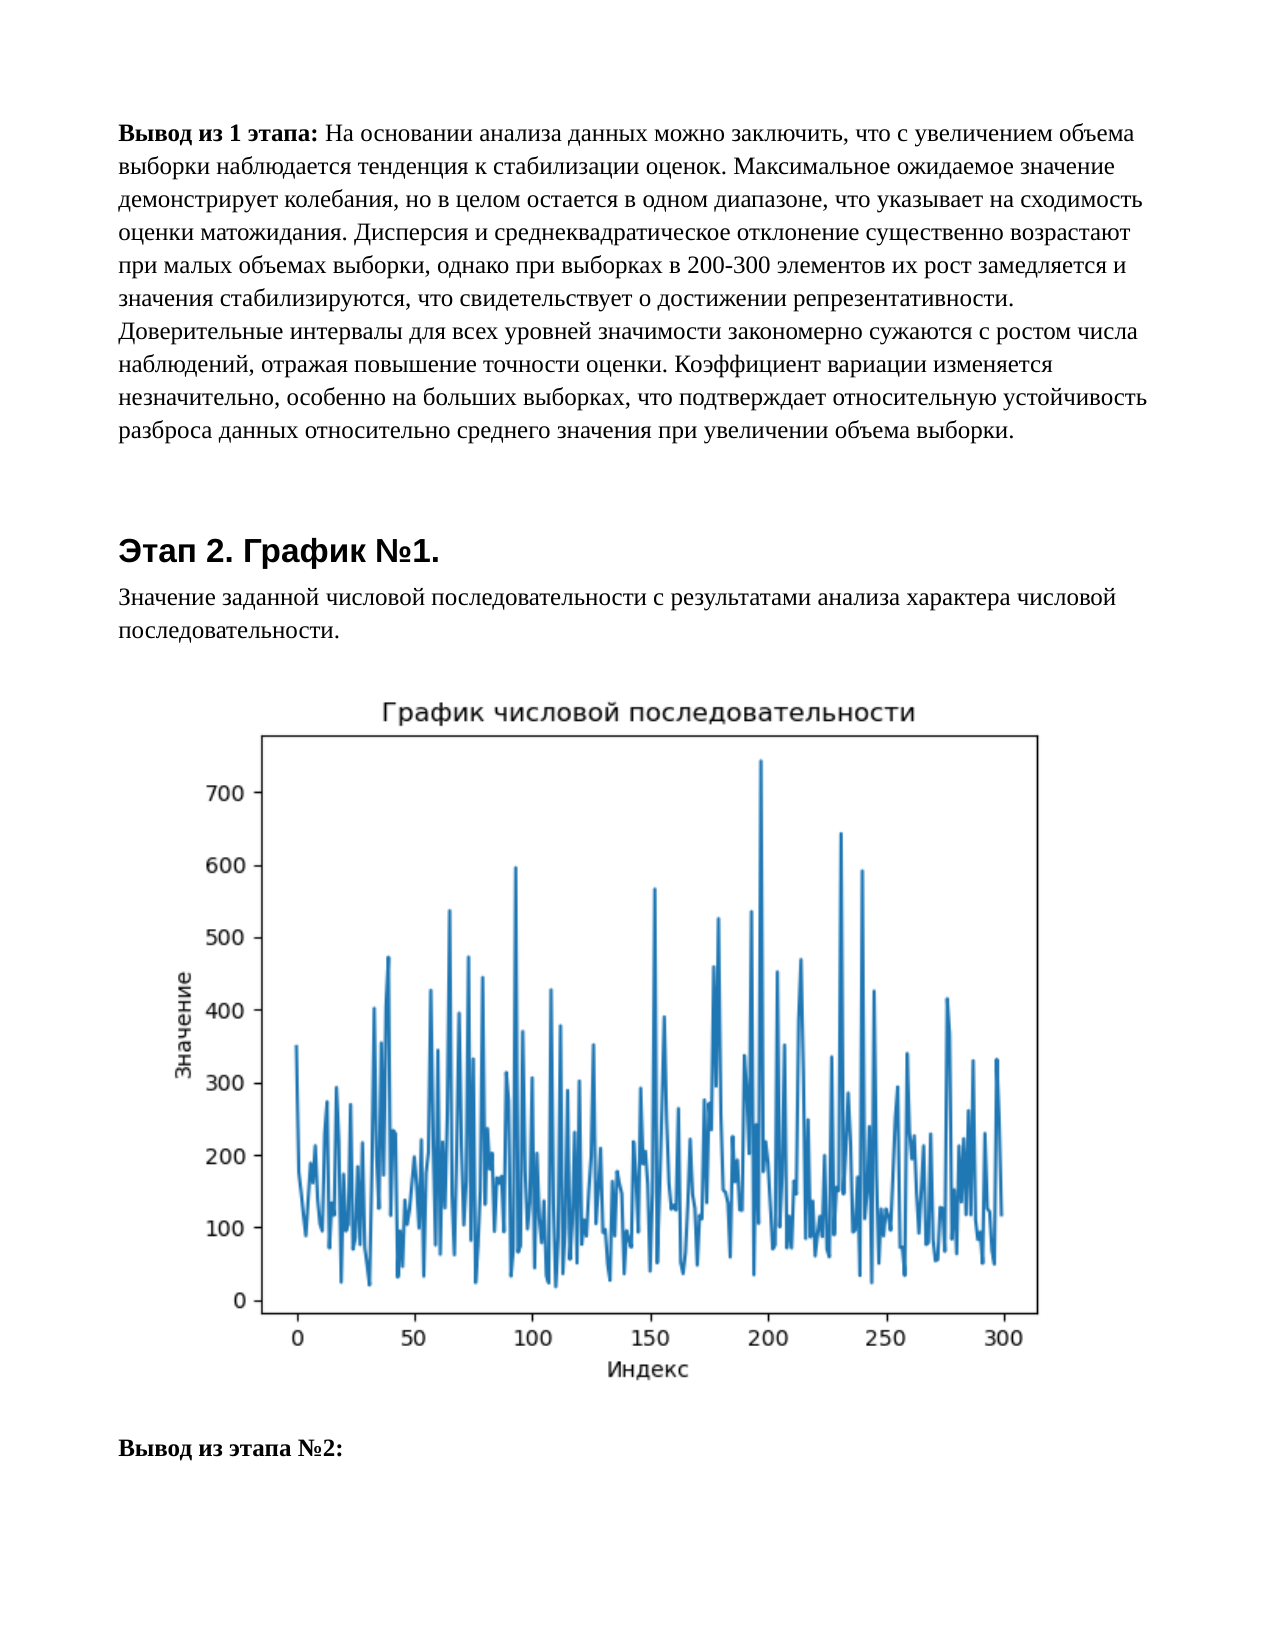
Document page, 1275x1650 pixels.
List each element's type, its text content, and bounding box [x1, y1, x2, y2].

text Вывод из 1 этапа: На основании анализа данных можно заключить, что с увеличением объема выборки наблюдается тенденция к стабилизации оценок. Максимальное ожидаемое значение демонстрирует колебания, но в целом остается в одном диапазоне, что указывает на сходимость оценки матожидания. Дисперсия и среднеквадратическое отклонение существенно возрастают при малых объемах выборки, однако при выборках в 200-300 элементов их рост замедляется и значения стабилизируются, что свидетельствует о достижении репрезентативности. Доверительные интервалы для всех уровней значимости закономерно сужаются с ростом числа наблюдений, отражая повышение точности оценки. Коэффициент вариации изменяется незначительно, особенно на больших выборках, что подтверждает относительную устойчивость разброса данных относительно среднего значения при увеличении объема выборки. [118, 118, 1157, 444]
subtitle Этап 2. График №1. [118, 531, 1157, 570]
picture [152, 662, 1123, 1382]
text Вывод из этапа №2: [118, 1433, 1157, 1462]
text Значение заданной числовой последовательности с результатами анализа характера числовой последовательности. [118, 582, 1157, 644]
